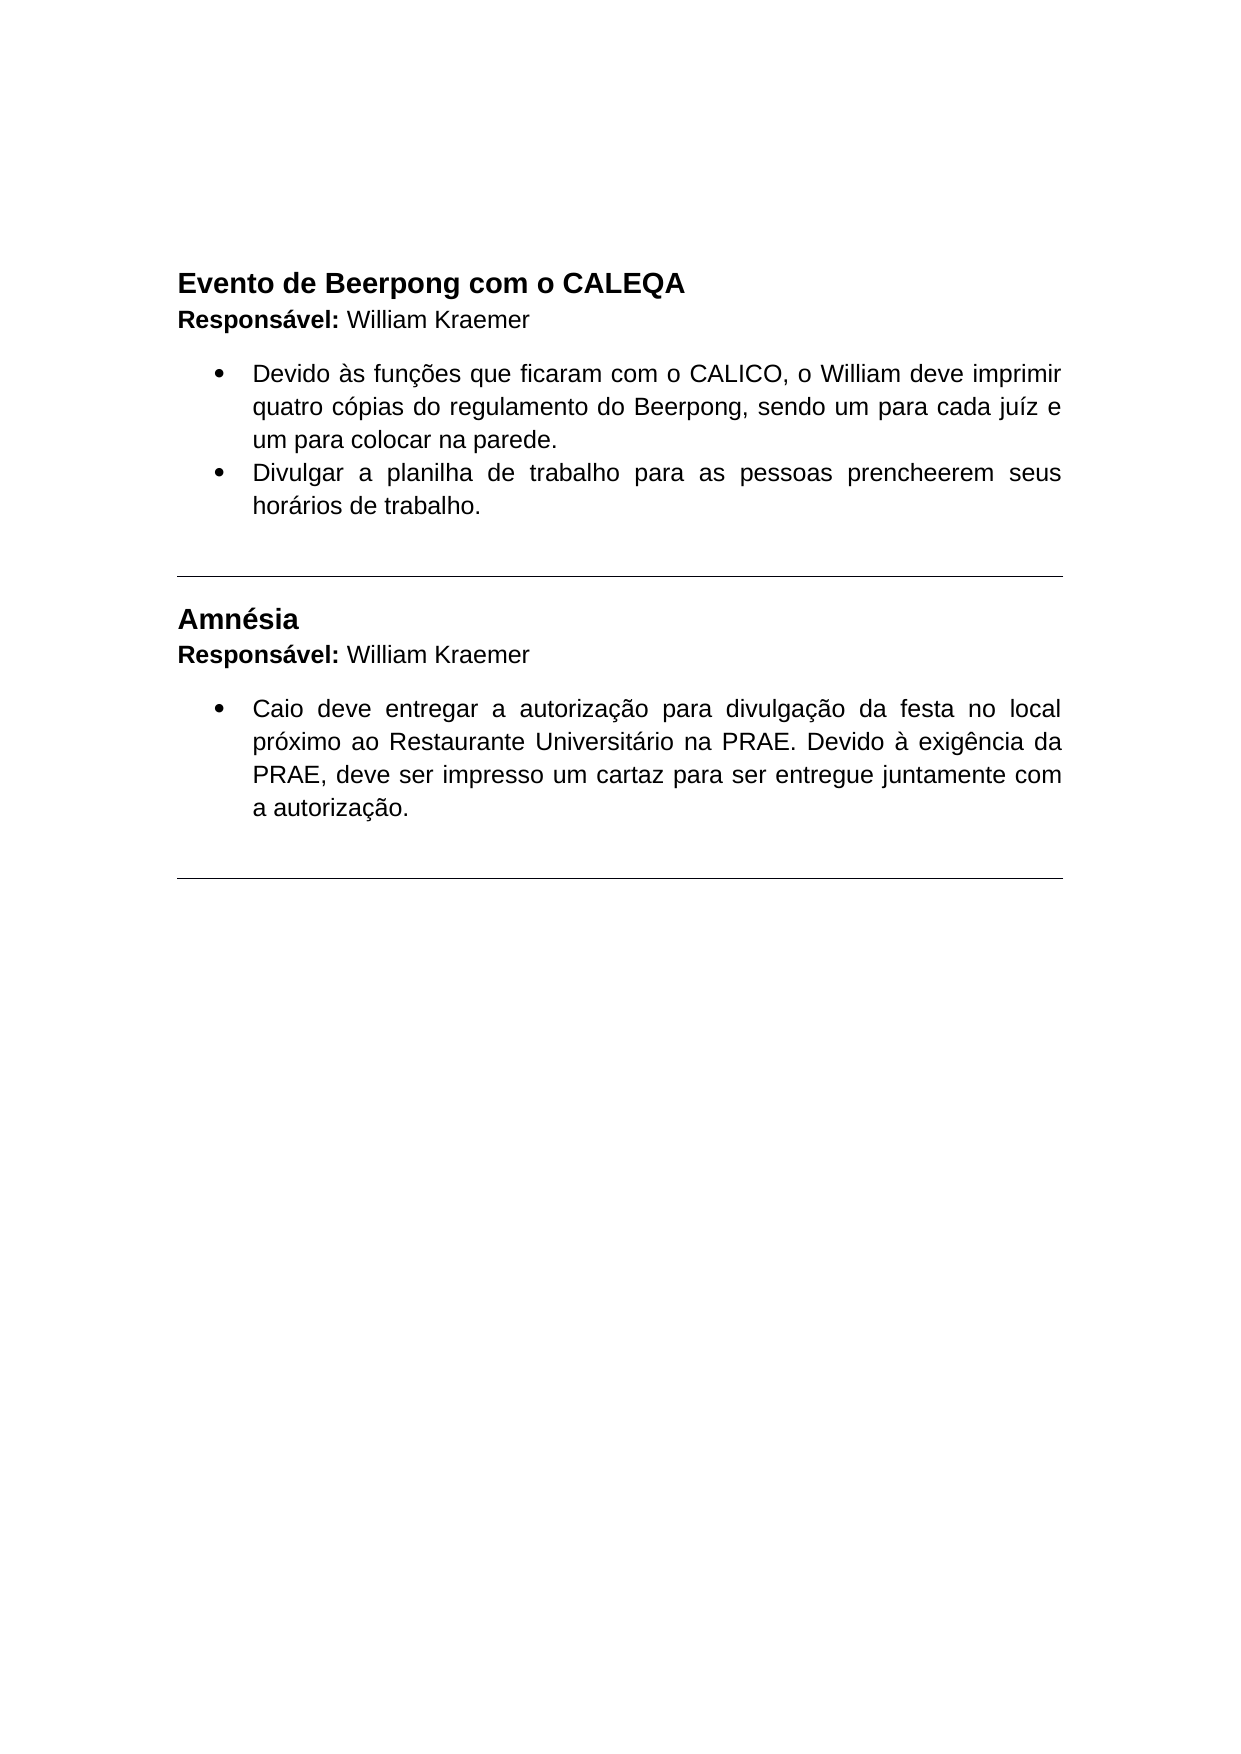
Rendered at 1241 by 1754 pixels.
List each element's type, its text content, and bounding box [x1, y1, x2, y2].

text Responsável: William Kraemer [177, 640, 1063, 669]
list Devido às funções que ficaram com o CALICO, o William deve imprimir quatro cópias do regulamento do Beerpong, sendo um para cada juíz e um para colocar na parede. [215, 359, 1063, 454]
list Divulgar a planilha de trabalho para as pessoas prencheerem seus horários de trabalho. [215, 458, 1063, 520]
text Responsável: William Kraemer [177, 305, 1063, 334]
list Caio deve entregar a autorização para divulgação da festa no local próximo ao Restaurante Universitário na PRAE. Devido à exigência da PRAE, deve ser impresso um cartaz para ser entregue juntamente com a autorização. [215, 694, 1063, 822]
subtitle Amnésia [177, 602, 1063, 635]
subtitle Evento de Beerpong com o CALEQA [177, 266, 1063, 300]
